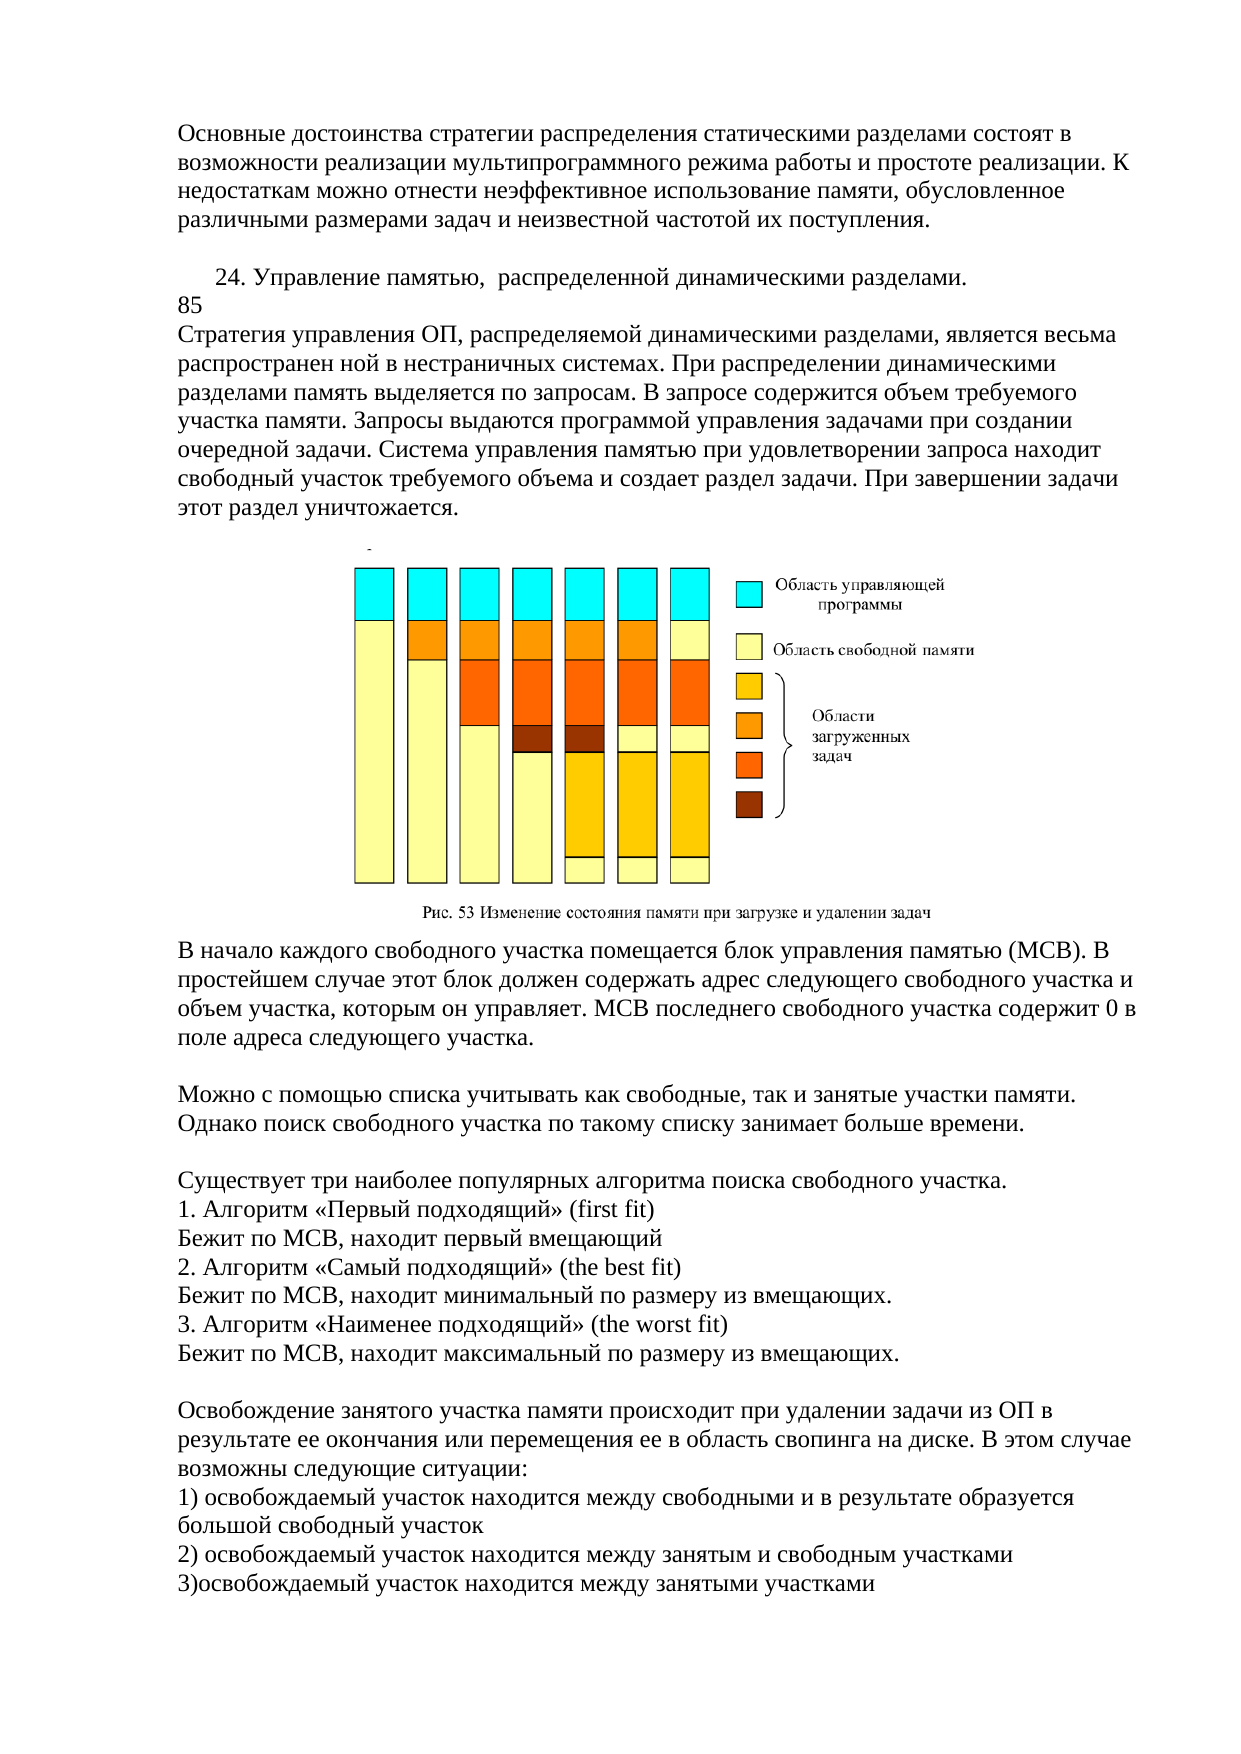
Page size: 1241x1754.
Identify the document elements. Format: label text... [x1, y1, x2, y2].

text Бежит по MCB, находит первый вмещающий [177, 1223, 1152, 1252]
text Бежит по MCB, находит минимальный по размеру из вмещающих. [177, 1280, 1152, 1309]
picture [343, 549, 985, 936]
text 3. Алгоритм «Наименее подходящий» (the worst fit) [177, 1309, 1152, 1338]
text Бежит по MCB, находит максимальный по размеру из вмещающих. [177, 1338, 1152, 1367]
list Управление памятью, распределенной динамическими разделами. [215, 262, 1152, 291]
text Можно с помощью списка учитывать как свободные, так и занятые участки памяти. Однако поиск свободного участка по такому списку занимает больше времени. [177, 1079, 1152, 1137]
text 3)освобождаемый участок находится между занятыми участками [177, 1568, 1152, 1597]
text 1) освобождаемый участок находится между свободными и в результате образуется большой свободный участок [177, 1482, 1152, 1539]
text В начало каждого свободного участка помещается блок управления памятью (MCB). В простейшем случае этот блок должен содержать адрес следующего свободного участка и объем участка, которым он управляет. MCB последнего свободного участка содержит 0 в поле адреса следующего участка. [177, 549, 1152, 1050]
text Основные достоинства стратегии распределения статическими разделами состоят в возможности реализации мультипрограммного режима работы и простоте реализации. К недостаткам можно отнести неэффективное использование памяти, обусловленное различными размерами задач и неизвестной частотой их поступления. [177, 118, 1152, 233]
text 2. Алгоритм «Самый подходящий» (the best fit) [177, 1252, 1152, 1280]
text Существует три наиболее популярных алгоритма поиска свободного участка. [177, 1165, 1152, 1194]
text Освобождение занятого участка памяти происходит при удалении задачи из ОП в результате ее окончания или перемещения ее в область свопинга на диске. В этом случае возможны следующие ситуации: [177, 1395, 1152, 1482]
text 1. Алгоритм «Первый подходящий» (first fit) [177, 1194, 1152, 1223]
text 85 [177, 291, 1152, 319]
text 2) освобождаемый участок находится между занятым и свободным участками [177, 1539, 1152, 1568]
text Стратегия управления ОП, распределяемой динамическими разделами, является весьма распространен ной в нестраничных системах. При распределении динамическими разделами память выделяется по запросам. В запросе содержится объем требуемого участка памяти. Запросы выдаются программой управления задачами при создании очередной задачи. Система управления памятью при удовлетворении запроса находит свободный участок требуемого объема и создает раздел задачи. При завершении задачи этот раздел уничтожается. [177, 319, 1152, 521]
